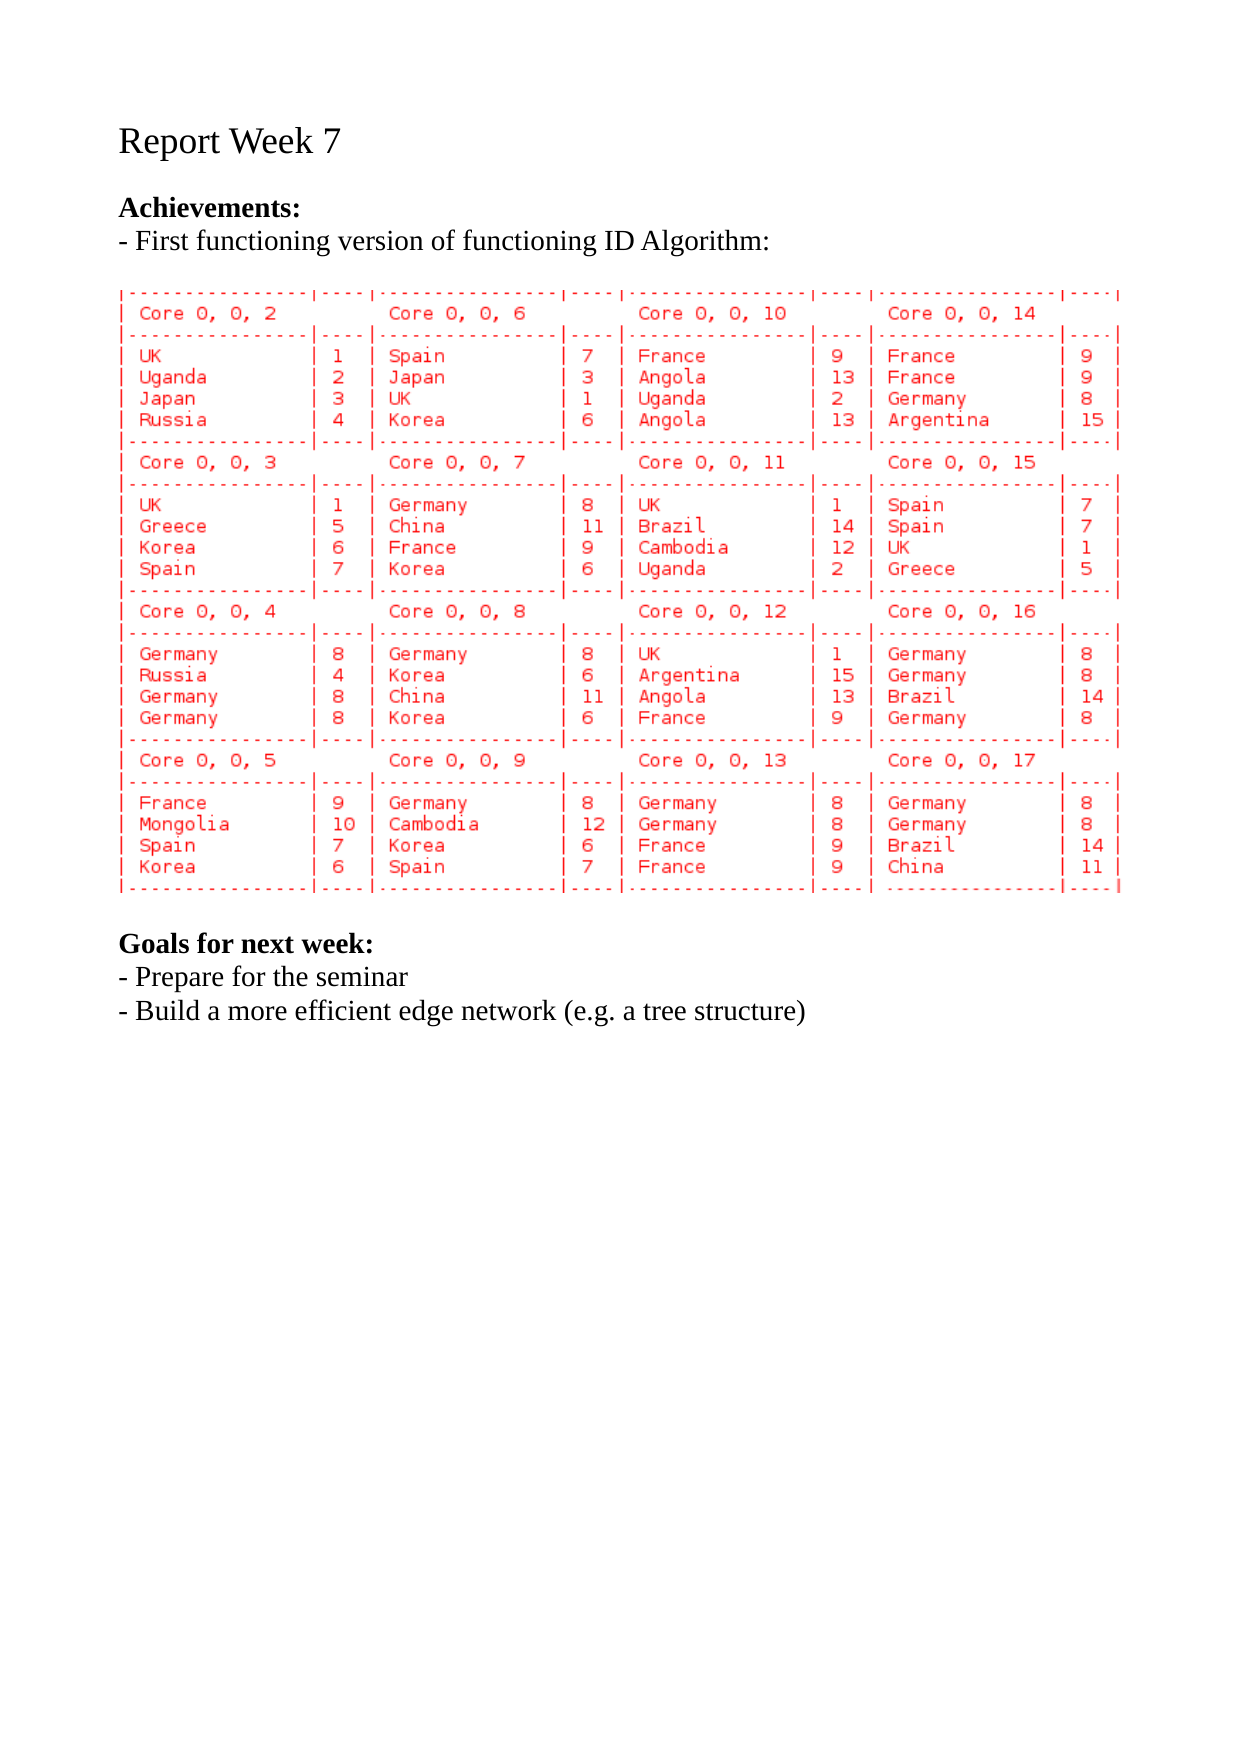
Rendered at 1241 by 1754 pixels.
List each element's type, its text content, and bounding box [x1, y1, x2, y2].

text Goals for next week: [118, 926, 1122, 959]
text Achievements: [118, 190, 1122, 223]
text - Prepare for the seminar [118, 959, 1122, 993]
text - Build a more efficient edge network (e.g. a tree structure) [118, 993, 1122, 1027]
text - First functioning version of functioning ID Algorithm: [118, 223, 1122, 257]
text Report Week 7 [118, 118, 1122, 161]
picture [118, 290, 1123, 893]
